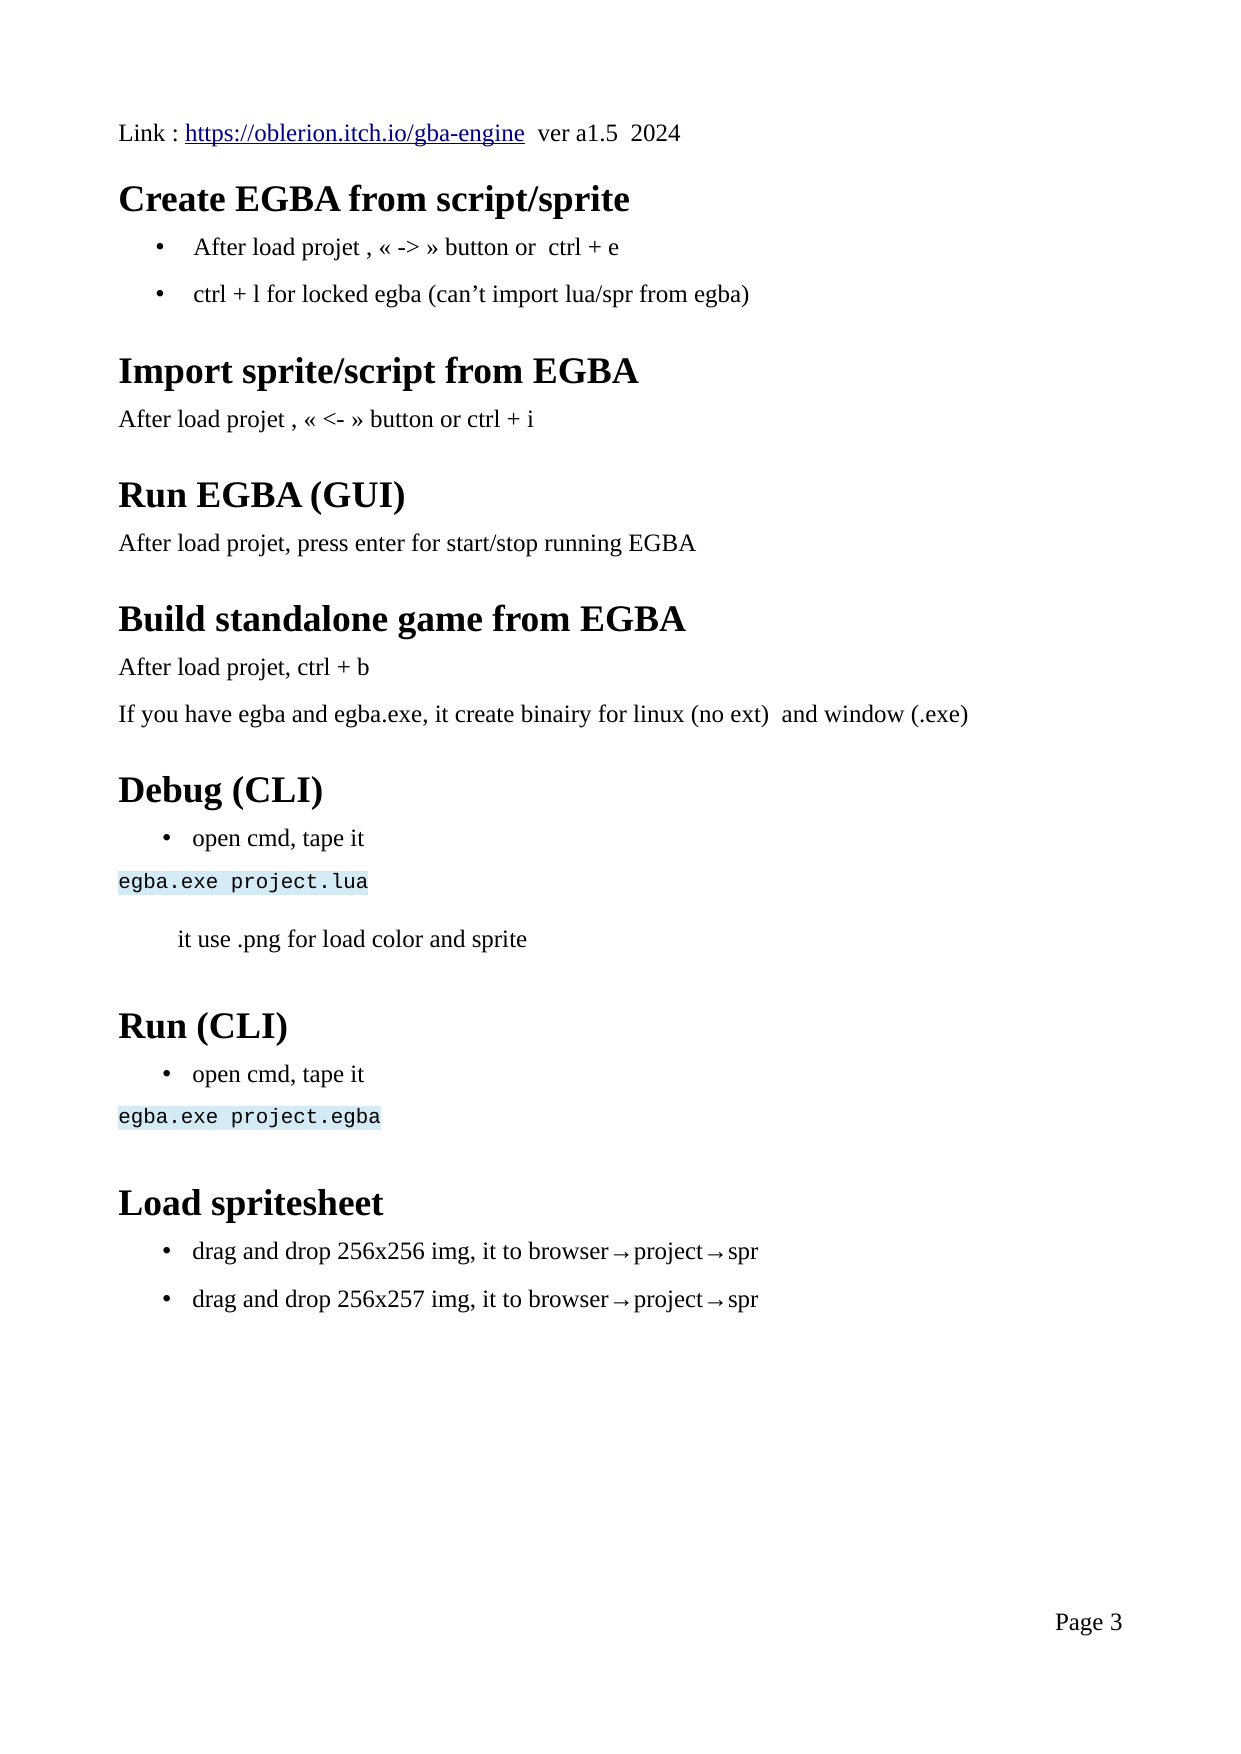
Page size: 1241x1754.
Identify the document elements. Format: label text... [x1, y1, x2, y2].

subtitle Debug (CLI) [118, 768, 1122, 811]
list drag and drop 256x256 img, it to browser→project→spr [162, 1236, 1122, 1265]
text egba.exe project.egba [118, 1106, 1122, 1130]
list After load projet , « -> » button or ctrl + e [156, 232, 1122, 261]
subtitle Run EGBA (GUI) [118, 472, 1122, 515]
text it use .png for load color and sprite [177, 924, 1063, 953]
subtitle Import sprite/script from EGBA [118, 348, 1122, 391]
text If you have egba and egba.exe, it create binairy for linux (no ext) and window (.exe) [118, 699, 1122, 728]
text After load projet , « <- » button or ctrl + i [118, 404, 1122, 432]
subtitle Run (CLI) [118, 1003, 1122, 1046]
text egba.exe project.lua [118, 871, 1122, 895]
text After load projet, press enter for start/stop running EGBA [118, 528, 1122, 556]
subtitle Build standalone game from EGBA [118, 596, 1122, 639]
list open cmd, tape it [162, 1059, 1122, 1088]
text After load projet, ctrl + b [118, 652, 1122, 681]
subtitle Create EGBA from script/sprite [118, 176, 1122, 219]
subtitle Load spritesheet [118, 1180, 1122, 1223]
list drag and drop 256x257 img, it to browser→project→spr [162, 1284, 1122, 1312]
list open cmd, tape it [162, 823, 1122, 852]
list ctrl + l for locked egba (can’t import lua/spr from egba) [156, 279, 1122, 308]
